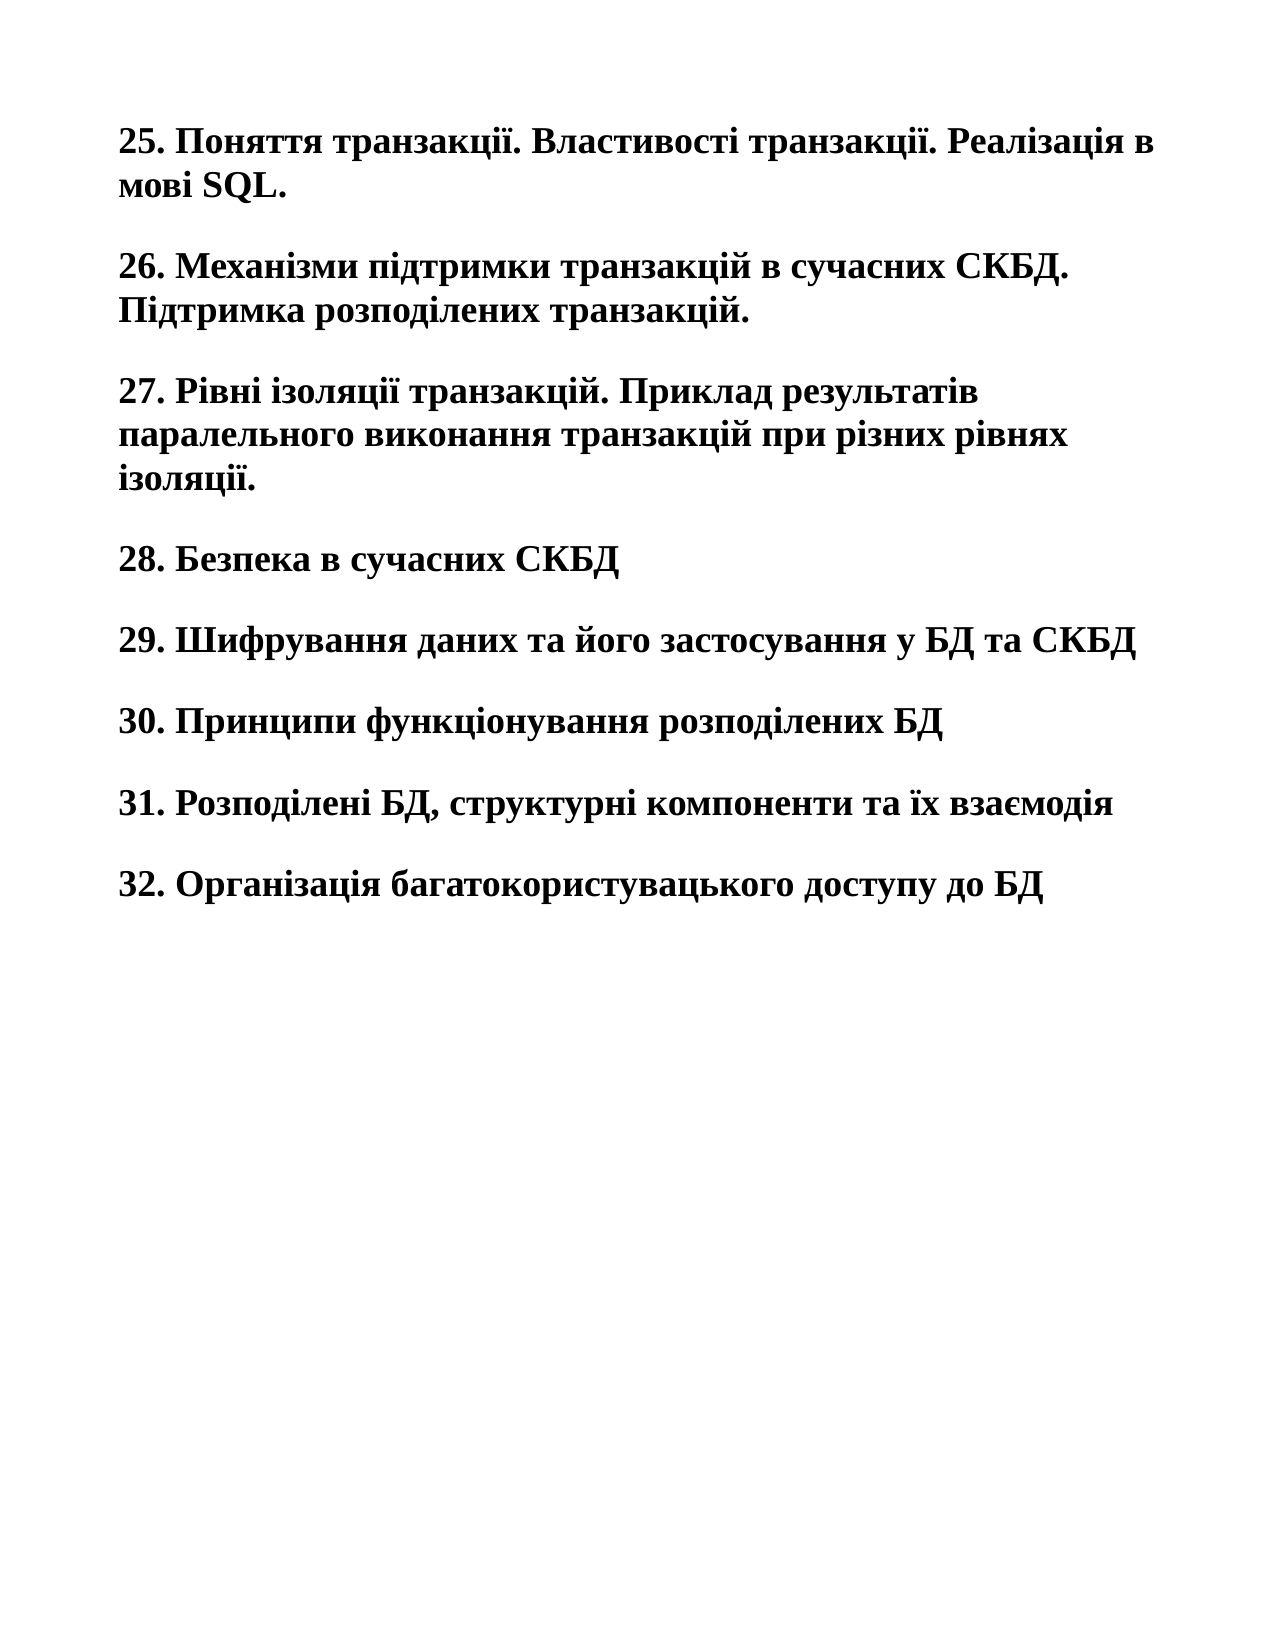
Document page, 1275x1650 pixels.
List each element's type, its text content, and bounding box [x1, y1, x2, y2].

subtitle 28. Безпека в сучасних СКБД [118, 536, 1157, 580]
subtitle 32. Організація багатокористувацького доступу до БД [118, 861, 1157, 904]
subtitle 26. Механізми підтримки транзакцій в сучасних СКБД. Підтримка розподілених транзакцій. [118, 243, 1157, 330]
subtitle 31. Розподілені БД, структурні компоненти та їх взаємодія [118, 779, 1157, 823]
subtitle 27. Рівні ізоляції транзакцій. Приклад результатів паралельного виконання транзакцій при різних рівнях ізоляції. [118, 368, 1157, 499]
subtitle 30. Принципи функціонування розподілених БД [118, 698, 1157, 742]
subtitle 25. Поняття транзакції. Властивості транзакції. Реалізація в мові SQL. [118, 118, 1157, 205]
subtitle 29. Шифрування даних та його застосування у БД та СКБД [118, 617, 1157, 661]
